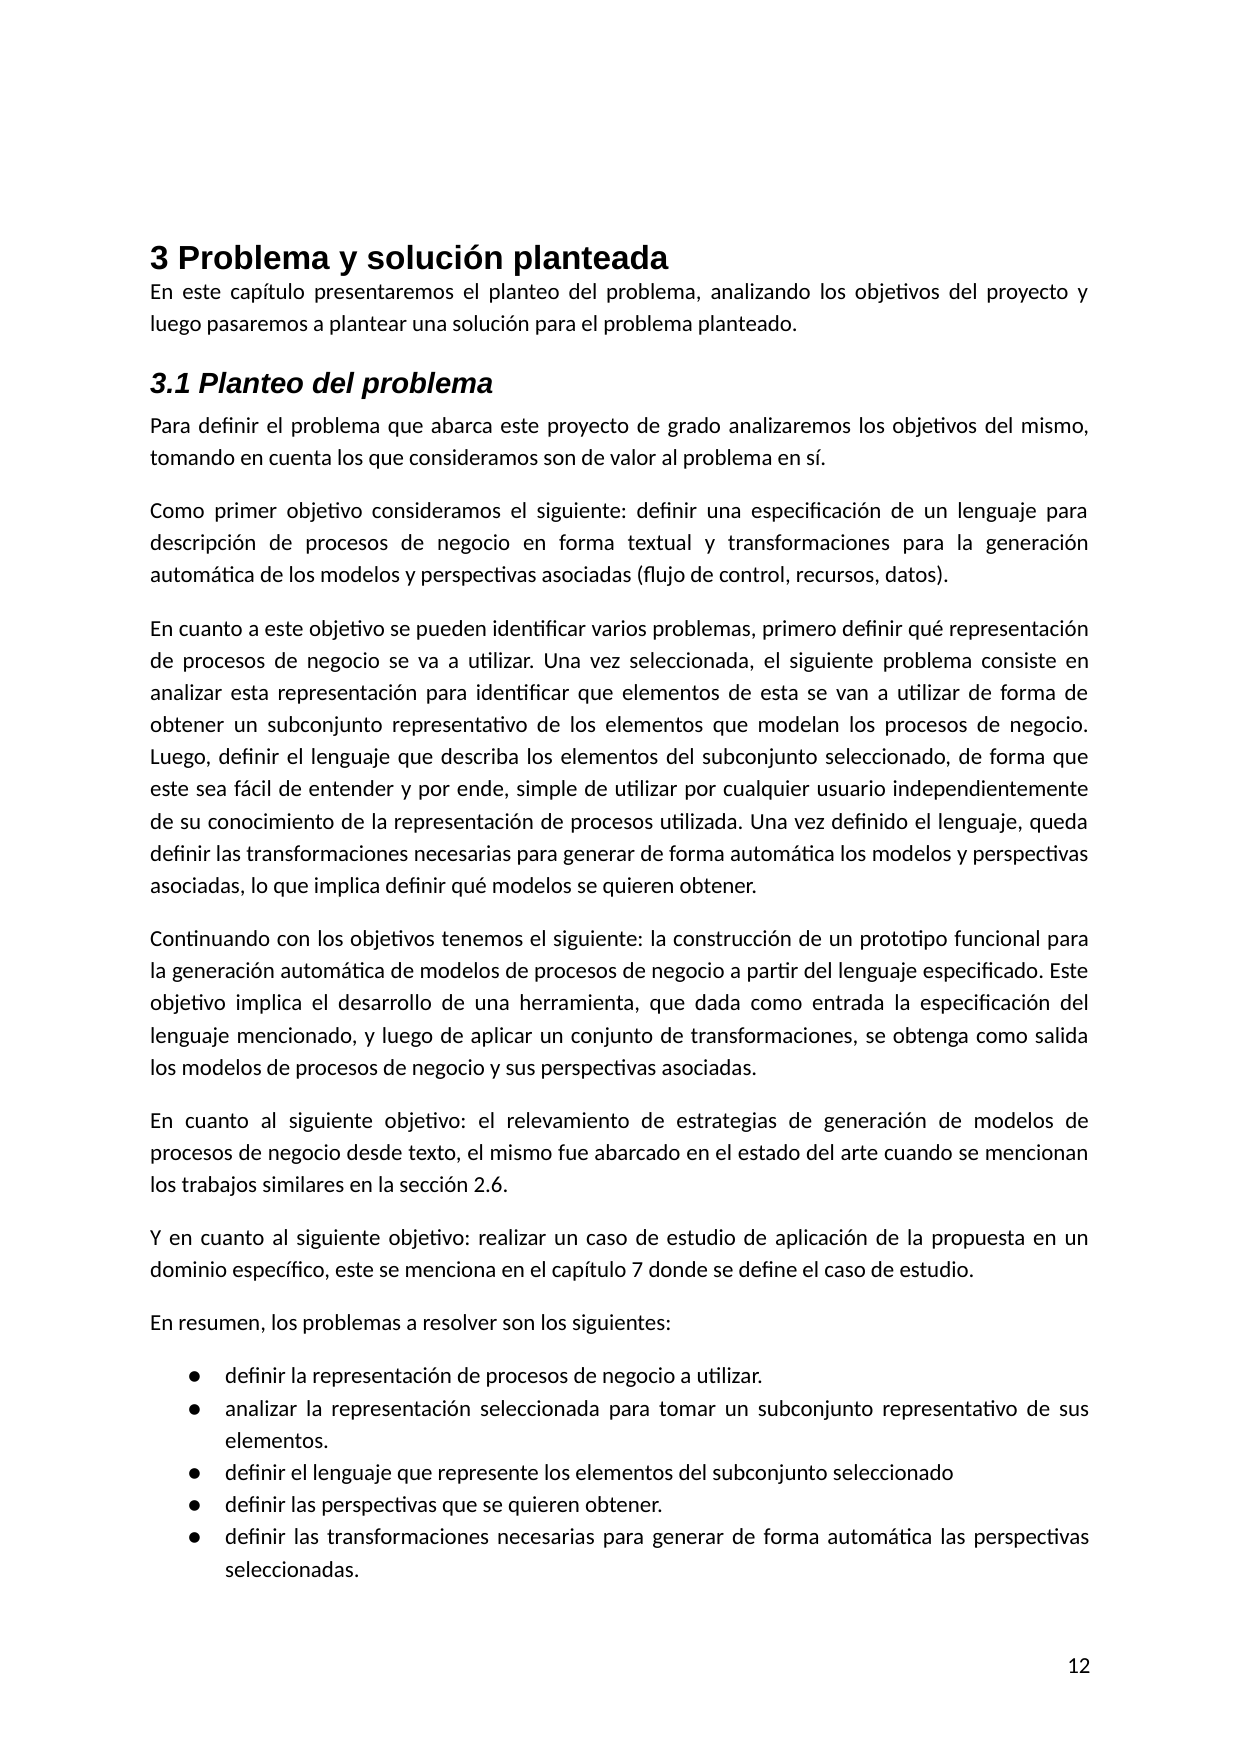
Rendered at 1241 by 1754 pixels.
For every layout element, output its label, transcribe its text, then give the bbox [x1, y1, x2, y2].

list definir la representación de procesos de negocio a utilizar. [187, 1362, 1090, 1389]
text Como primer objetivo consideramos el siguiente: definir una especificación de un lenguaje para descripción de procesos de negocio en forma textual y transformaciones para la generación automática de los modelos y perspectivas asociadas (flujo de control, recursos, datos). [150, 496, 1090, 589]
list analizar la representación seleccionada para tomar un subconjunto representativo de sus elementos. [187, 1394, 1090, 1454]
subtitle 3 Problema y solución planteada [150, 238, 1090, 277]
text En cuanto a este objetivo se pueden identificar varios problemas, primero definir qué representación de procesos de negocio se va a utilizar. Una vez seleccionada, el siguiente problema consiste en analizar esta representación para identificar que elementos de esta se van a utilizar de forma de obtener un subconjunto representativo de los elementos que modelan los procesos de negocio. Luego, definir el lenguaje que describa los elementos del subconjunto seleccionado, de forma que este sea fácil de entender y por ende, simple de utilizar por cualquier usuario independientemente de su conocimiento de la representación de procesos utilizada. Una vez definido el lenguaje, queda definir las transformaciones necesarias para generar de forma automática los modelos y perspectivas asociadas, lo que implica definir qué modelos se quieren obtener. [150, 614, 1090, 899]
text En resumen, los problemas a resolver son los siguientes: [150, 1308, 1090, 1337]
text En cuanto al siguiente objetivo: el relevamiento de estrategias de generación de modelos de procesos de negocio desde texto, el mismo fue abarcado en el estado del arte cuando se mencionan los trabajos similares en la sección 2.6. [150, 1106, 1090, 1198]
list definir el lenguaje que represente los elementos del subconjunto seleccionado [187, 1458, 1090, 1486]
list definir las transformaciones necesarias para generar de forma automática las perspectivas seleccionadas. [187, 1522, 1090, 1583]
text Para definir el problema que abarca este proyecto de grado analizaremos los objetivos del mismo, tomando en cuenta los que consideramos son de valor al problema en sí. [150, 411, 1090, 471]
list definir las perspectivas que se quieren obtener. [187, 1490, 1090, 1518]
text Y en cuanto al siguiente objetivo: realizar un caso de estudio de aplicación de la propuesta en un dominio específico, este se menciona en el capítulo 7 donde se define el caso de estudio. [150, 1223, 1090, 1283]
text En este capítulo presentaremos el planteo del problema, analizando los objetivos del proyecto y luego pasaremos a plantear una solución para el problema planteado. [150, 277, 1090, 337]
subtitle 3.1 Planteo del problema [150, 366, 1090, 400]
text Continuando con los objetivos tenemos el siguiente: la construcción de un prototipo funcional para la generación automática de modelos de procesos de negocio a partir del lenguaje especificado. Este objetivo implica el desarrollo de una herramienta, que dada como entrada la especificación del lenguaje mencionado, y luego de aplicar un conjunto de transformaciones, se obtenga como salida los modelos de procesos de negocio y sus perspectivas asociadas. [150, 924, 1090, 1081]
